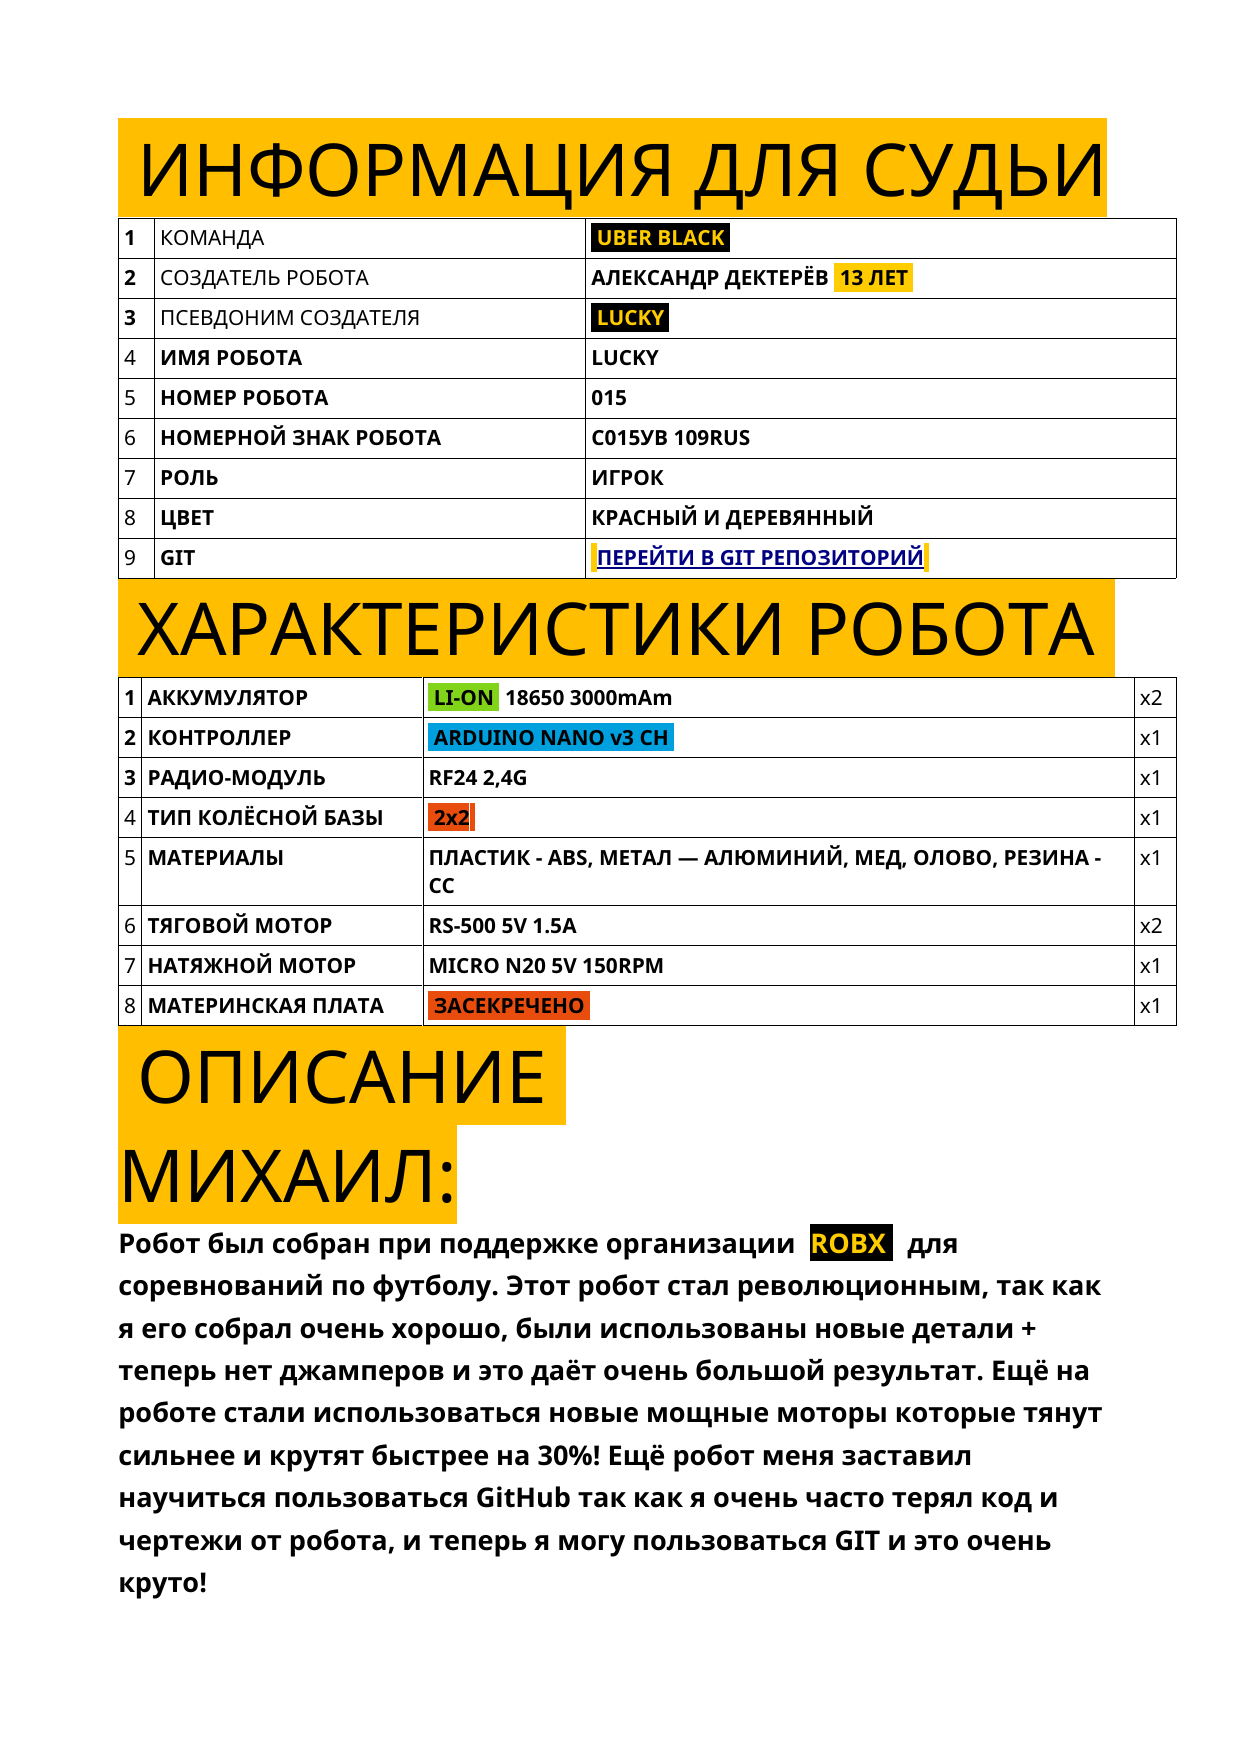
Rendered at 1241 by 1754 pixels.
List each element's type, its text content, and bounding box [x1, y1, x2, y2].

table_cell 2 [119, 718, 141, 757]
table_cell РОЛЬ [155, 459, 585, 498]
text ОПИСАНИЕ [118, 1026, 1122, 1125]
table_cell РАДИО-МОДУЛЬ [142, 758, 422, 797]
table_cell ARDUINO NANO v3 CH [424, 718, 1134, 757]
table_cell С015УВ 109RUS [586, 419, 1176, 458]
table_cell RF24 2,4G [424, 758, 1134, 797]
table_cell 015 [586, 379, 1176, 418]
text ХАРАКТЕРИСТИКИ РОБОТА [118, 579, 1122, 677]
table_cell 5 [119, 379, 154, 418]
table_cell НОМЕРНОЙ ЗНАК РОБОТА [155, 419, 585, 458]
table_cell 8 [119, 499, 154, 538]
table_cell LUCKY [586, 339, 1176, 378]
table_cell НАТЯЖНОЙ МОТОР [142, 946, 422, 985]
table_cell ЗАСЕКРЕЧЕНО [424, 986, 1134, 1025]
table_header АККУМУЛЯТОР [142, 678, 422, 717]
table_cell ИМЯ РОБОТА [155, 339, 585, 378]
table_cell x1 [1135, 758, 1176, 797]
table_cell 5 [119, 838, 141, 905]
table_cell КОНТРОЛЛЕР [142, 718, 422, 757]
table_cell x1 [1135, 986, 1176, 1025]
text МИХАИЛ: [118, 1125, 1122, 1224]
table_cell АЛЕКСАНДР ДЕКТЕРЁВ 13 ЛЕТ [586, 259, 1176, 298]
table_cell MICRO N20 5V 150RPM [424, 946, 1134, 985]
table_cell LUCKY [586, 299, 1176, 338]
table_cell ПЛАСТИК - ABS, МЕТАЛ — АЛЮМИНИЙ, МЕД, ОЛОВО, РЕЗИНА - СС [424, 838, 1134, 905]
table_cell 4 [119, 798, 141, 837]
table_header 1 [119, 219, 154, 258]
table_header LI-ON 18650 3000mAm [424, 678, 1134, 717]
table_cell 7 [119, 459, 154, 498]
table_cell x1 [1135, 838, 1176, 905]
table_header x2 [1135, 678, 1176, 717]
table_cell МАТЕРИАЛЫ [142, 838, 422, 905]
table_cell x1 [1135, 798, 1176, 837]
table_cell 2 [119, 259, 154, 298]
table_cell 7 [119, 946, 141, 985]
table_cell x1 [1135, 718, 1176, 757]
text Робот был собран при поддержке организации ROBX для соревнований по футболу. Этот робот стал революционным, так как я его собрал очень хорошо, были использованы новые детали + теперь нет джамперов и это даёт очень большой результат. Ещё на роботе стали использоваться новые мощные моторы которые тянут сильнее и крутят быстрее на 30%! Ещё робот меня заставил научиться пользоваться GitHub так как я очень часто терял код и чертежи от робота, и теперь я могу пользоваться GIT и это очень круто! [118, 1224, 1122, 1600]
table_cell КРАСНЫЙ И ДЕРЕВЯННЫЙ [586, 499, 1176, 538]
table_header КОМАНДА [155, 219, 585, 258]
table_cell GIT [155, 539, 585, 578]
table_cell НОМЕР РОБОТА [155, 379, 585, 418]
table_cell МАТЕРИНСКАЯ ПЛАТА [142, 986, 422, 1025]
table_cell 8 [119, 986, 141, 1025]
table_cell 3 [119, 299, 154, 338]
table_cell ТИП КОЛЁСНОЙ БАЗЫ [142, 798, 422, 837]
table_cell СОЗДАТЕЛЬ РОБОТА [155, 259, 585, 298]
table_cell 3 [119, 758, 141, 797]
table_cell ПСЕВДОНИМ СОЗДАТЕЛЯ [155, 299, 585, 338]
table_cell RS-500 5V 1.5A [424, 906, 1134, 945]
table_cell x2 [1135, 906, 1176, 945]
table_header UBER BLACK [586, 219, 1176, 258]
text ИНФОРМАЦИЯ ДЛЯ СУДЬИ [118, 118, 1122, 217]
table_cell ПЕРЕЙТИ В GIT РЕПОЗИТОРИЙ [586, 539, 1176, 578]
table_header 1 [119, 678, 141, 717]
table_cell x1 [1135, 946, 1176, 985]
table_cell 9 [119, 539, 154, 578]
table_cell 2x2 [424, 798, 1134, 837]
table_cell ТЯГОВОЙ МОТОР [142, 906, 422, 945]
table_cell ЦВЕТ [155, 499, 585, 538]
table_cell 6 [119, 419, 154, 458]
table_cell 6 [119, 906, 141, 945]
table_cell ИГРОК [586, 459, 1176, 498]
table_cell 4 [119, 339, 154, 378]
